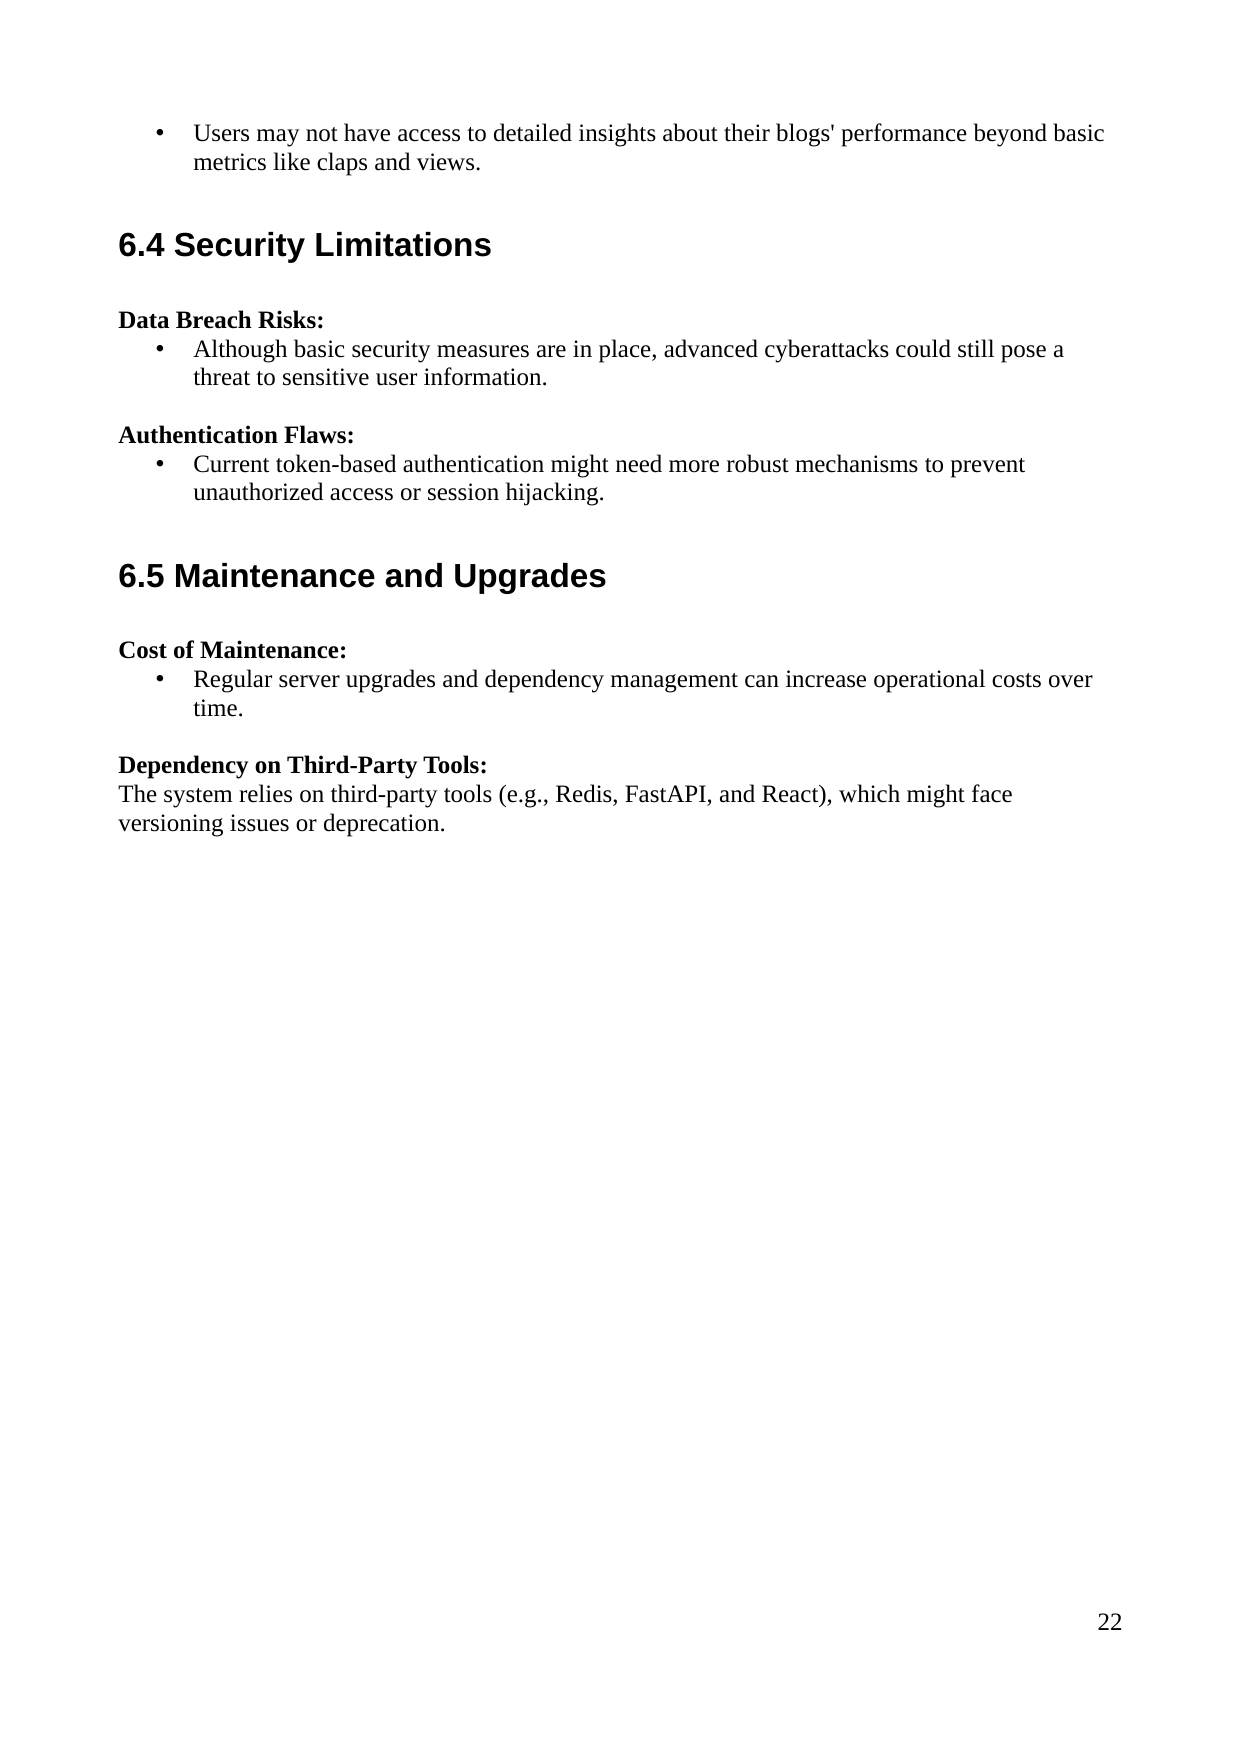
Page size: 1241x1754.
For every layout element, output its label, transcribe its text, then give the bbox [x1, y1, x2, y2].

list Users may not have access to detailed insights about their blogs' performance beyond basic metrics like claps and views. [156, 118, 1122, 176]
text Dependency on Third-Party Tools: [118, 750, 1122, 779]
subtitle 6.5 Maintenance and Upgrades [118, 556, 1122, 594]
list Regular server upgrades and dependency management can increase operational costs over time. [156, 664, 1122, 722]
text The system relies on third-party tools (e.g., Redis, FastAPI, and React), which might face versioning issues or deprecation. [118, 779, 1122, 837]
text Authentication Flaws: [118, 420, 1122, 449]
subtitle 6.4 Security Limitations [118, 225, 1122, 264]
text Cost of Maintenance: [118, 635, 1122, 664]
list Current token-based authentication might need more robust mechanisms to prevent unauthorized access or session hijacking. [156, 449, 1122, 506]
text Data Breach Risks: [118, 305, 1122, 334]
list Although basic security measures are in place, advanced cyberattacks could still pose a threat to sensitive user information. [156, 334, 1122, 391]
